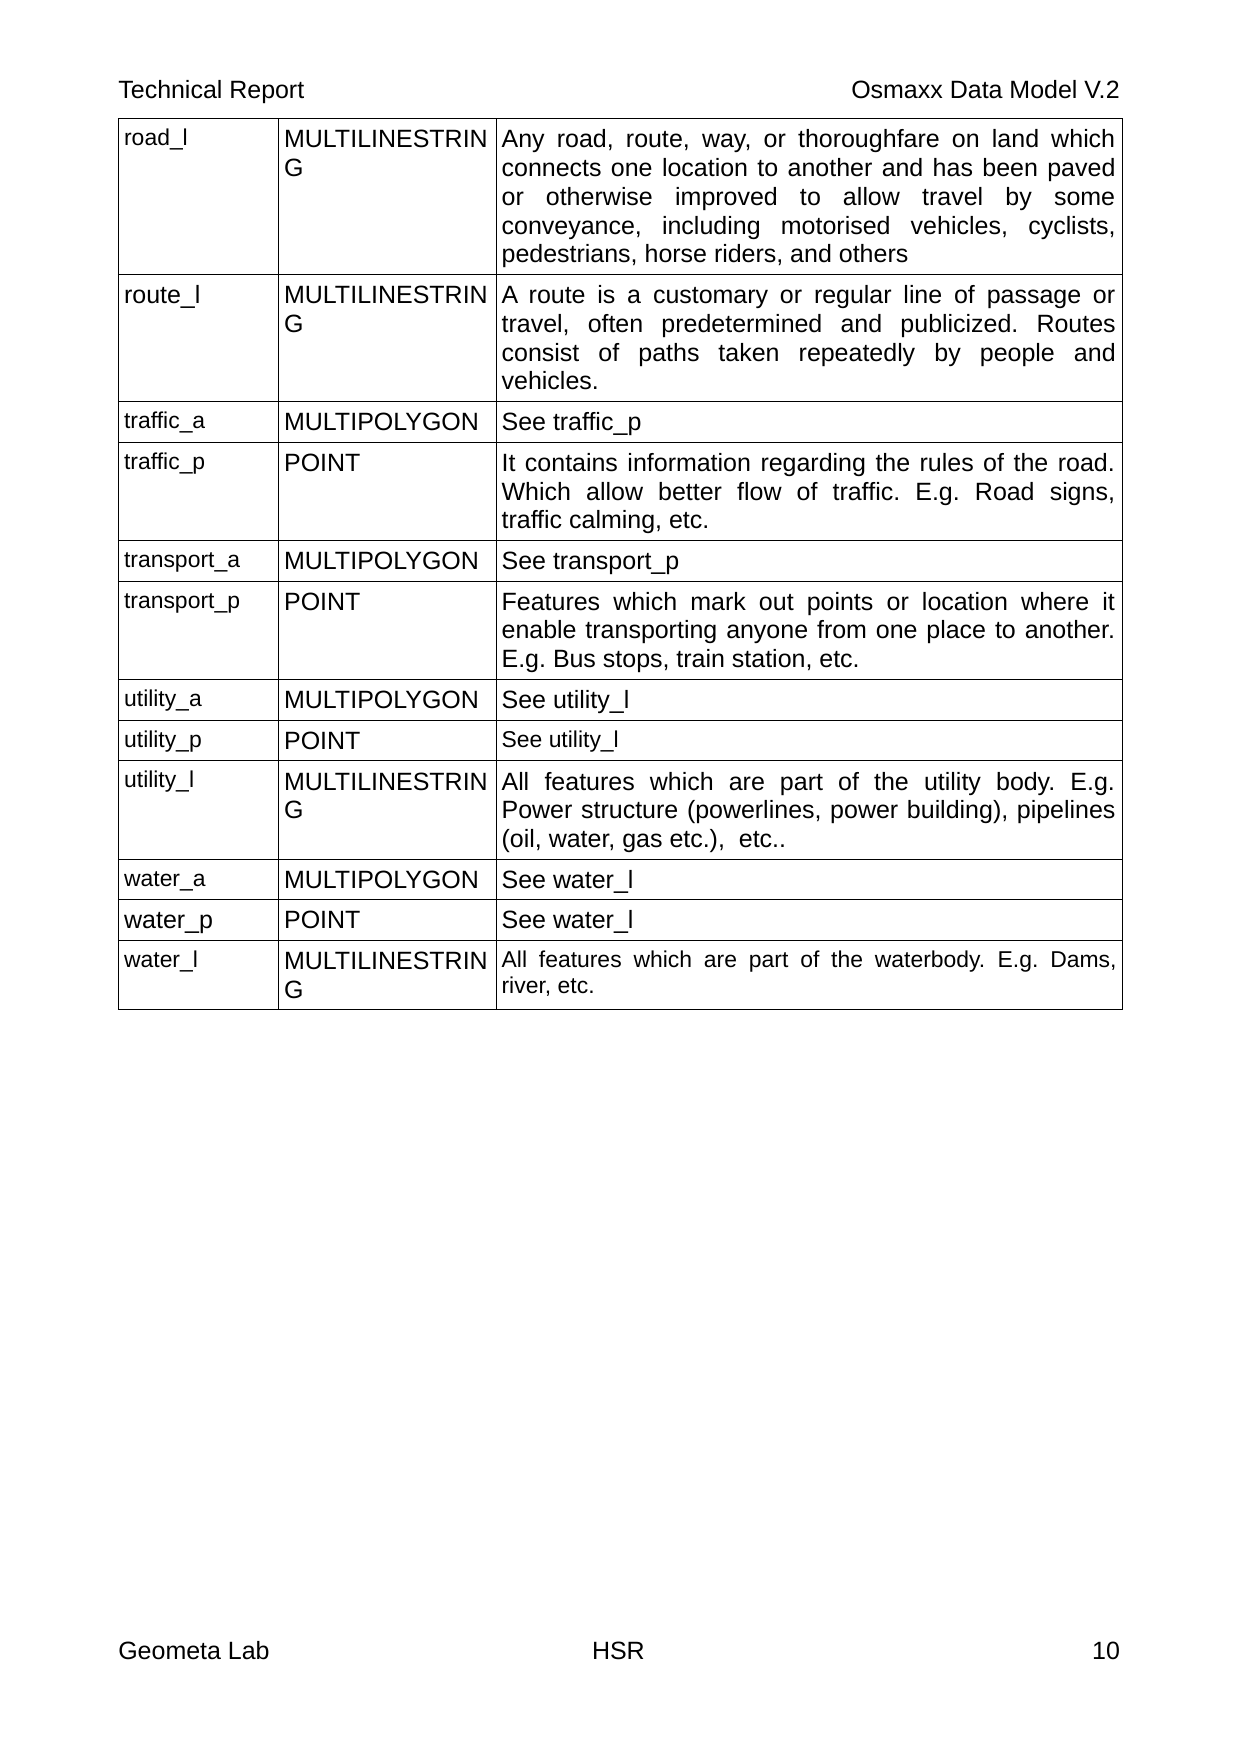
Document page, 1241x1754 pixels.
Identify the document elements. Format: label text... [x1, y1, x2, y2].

table_cell See traffic_p [497, 402, 1122, 442]
table_cell MULTILINESTRING [279, 275, 496, 401]
table_cell MULTIPOLYGON [279, 541, 496, 581]
table_cell MULTIPOLYGON [279, 402, 496, 442]
table_cell See water_l [497, 900, 1122, 940]
table_cell MULTILINESTRING [279, 941, 496, 1009]
table_cell POINT [279, 443, 496, 540]
table_cell See water_l [497, 860, 1122, 899]
table_cell water_a [119, 860, 278, 899]
table_cell See utility_l [497, 680, 1122, 719]
table_cell transport_a [119, 541, 278, 581]
table_cell POINT [279, 900, 496, 940]
table_cell All features which are part of the waterbody. E.g. Dams, river, etc. [497, 941, 1122, 1009]
table_cell MULTILINESTRING [279, 119, 496, 274]
table_cell route_l [119, 275, 278, 401]
table_cell water_p [119, 900, 278, 940]
table_cell transport_p [119, 582, 278, 679]
table_cell MULTIPOLYGON [279, 680, 496, 719]
table_cell It contains information regarding the rules of the road. Which allow better flow of traffic. E.g. Road signs, traffic calming, etc. [497, 443, 1122, 540]
table_cell utility_p [119, 721, 278, 760]
table_cell Any road, route, way, or thoroughfare on land which connects one location to another and has been paved or otherwise improved to allow travel by some conveyance, including motorised vehicles, cyclists, pedestrians, horse riders, and others [497, 119, 1122, 274]
table_cell traffic_p [119, 443, 278, 540]
table_cell traffic_a [119, 402, 278, 442]
table_cell utility_l [119, 761, 278, 858]
table_cell Features which mark out points or location where it enable transporting anyone from one place to another. E.g. Bus stops, train station, etc. [497, 582, 1122, 679]
table_cell POINT [279, 582, 496, 679]
table_cell See utility_l [497, 721, 1122, 760]
table_cell See transport_p [497, 541, 1122, 581]
table_cell MULTILINESTRING [279, 761, 496, 858]
table_cell MULTIPOLYGON [279, 860, 496, 899]
table_cell road_l [119, 119, 278, 274]
table_cell All features which are part of the utility body. E.g. Power structure (powerlines, power building), pipelines (oil, water, gas etc.), etc.. [497, 761, 1122, 858]
table_cell utility_a [119, 680, 278, 719]
table_cell A route is a customary or regular line of passage or travel, often predetermined and publicized. Routes consist of paths taken repeatedly by people and vehicles. [497, 275, 1122, 401]
table_cell water_l [119, 941, 278, 1009]
table_cell POINT [279, 721, 496, 760]
